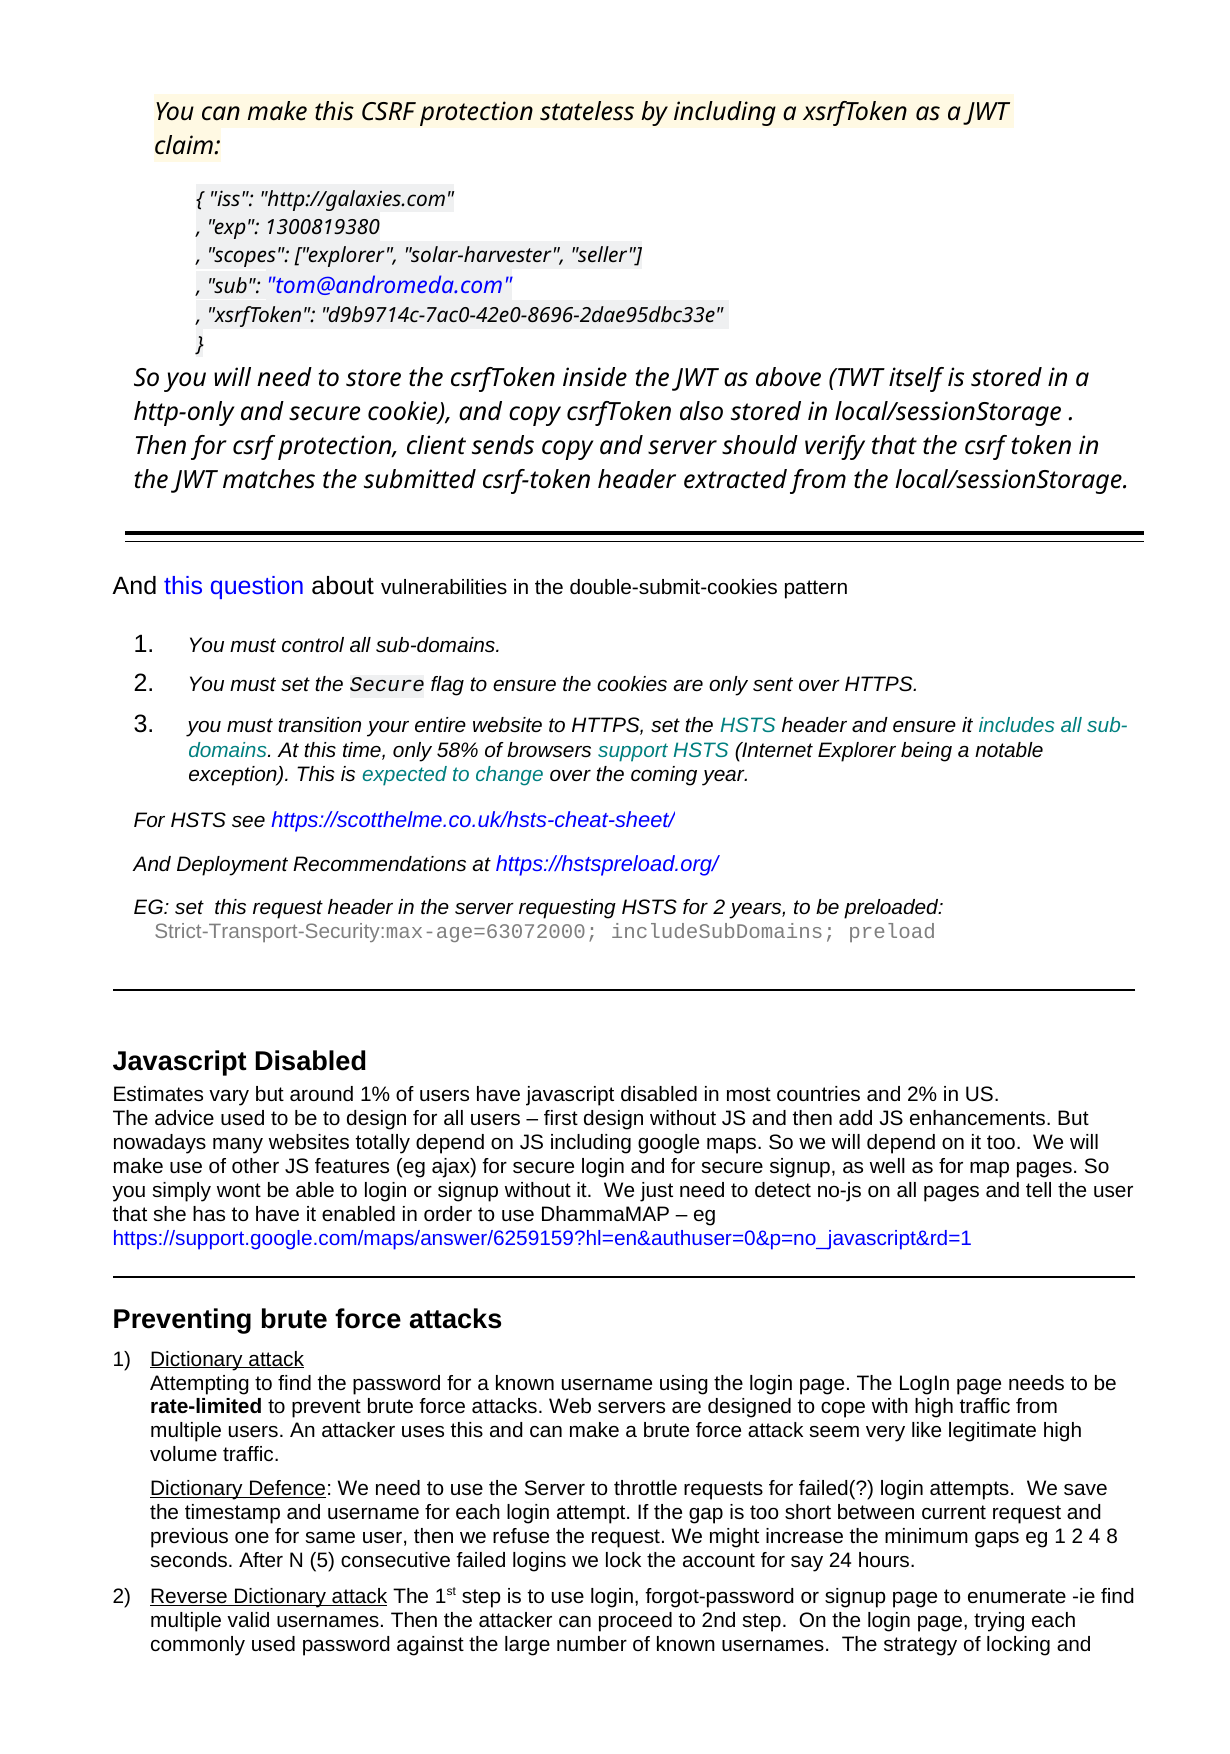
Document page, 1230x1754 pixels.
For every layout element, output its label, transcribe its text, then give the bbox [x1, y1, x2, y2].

text And Deployment Recommendations at https://hstspreload.org/ [125, 849, 1162, 876]
text The advice used to be to design for all users – first design without JS and then add JS enhancements. But nowadays many websites totally depend on JS including google maps. So we will depend on it too. We will make use of other JS features (eg ajax) for secure login and for secure signup, as well as for map pages. So you simply wont be able to login or signup without it. We just need to detect no-js on all pages and tell the user that she has to have it enabled in order to use DhammaMAP – eg [112, 1106, 1135, 1226]
text For HSTS see https://scotthelme.co.uk/hsts-cheat-sheet/ [125, 804, 1162, 832]
text } [196, 329, 1060, 357]
list Reverse Dictionary attack The 1st step is to use login, forgot-password or signup page to enumerate -ie find multiple valid usernames. Then the attacker can proceed to 2nd step. On the login page, trying each commonly used password against the large number of known usernames. The strategy of locking and [112, 1584, 1135, 1656]
text You can make this CSRF protection stateless by including a xsrfToken as a JWT claim: [154, 94, 1060, 162]
text , "scopes": ["explorer", "solar-harvester", "seller"] [196, 241, 1060, 269]
text , "sub": "tom@andromeda.com" [196, 269, 1060, 300]
text , "exp": 1300819380 [196, 212, 1060, 241]
text { "iss": "http://galaxies.com" [196, 184, 1060, 212]
text And this question about vulnerabilities in the double-submit-cookies pattern [112, 571, 1135, 600]
text , "xsrfToken": "d9b9714c-7ac0-42e0-8696-2dae95dbc33e" [196, 300, 1060, 329]
text https://support.google.com/maps/answer/6259159?hl=en&authuser=0&p=no_javascript&rd=1 [112, 1226, 1135, 1250]
subtitle Javascript Disabled [112, 1045, 1135, 1076]
list you must transition your entire website to HTTPS, set the HSTS header and ensure it includes all sub-domains. At this time, only 58% of browsers support HSTS (Internet Explorer being a notable exception). This is expected to change over the coming year. [133, 709, 1135, 786]
list You must control all sub-domains. [133, 629, 1135, 657]
text So you will need to store the csrfToken inside the JWT as above (TWT itself is stored in a http-only and secure cookie), and copy csrfToken also stored in local/sessionStorage . Then for csrf protection, client sends copy and server should verify that the csrf token in the JWT matches the submitted csrf-token header extracted from the local/sessionStorage. [125, 357, 1144, 495]
text EG: set this request header in the server requesting HSTS for 2 years, to be preloaded: Strict-Transport-Security:max-age=63072000; includeSubDomains; preload [125, 893, 1162, 944]
list You must set the Secure flag to ensure the cookies are only sent over HTTPS. [133, 668, 1135, 698]
subtitle Preventing brute force attacks [112, 1303, 1135, 1334]
text Estimates vary but around 1% of users have javascript disabled in most countries and 2% in US. [112, 1082, 1135, 1106]
list Dictionary attack Attempting to find the password for a known username using the login page. The LogIn page needs to be rate-limited to prevent brute force attacks. Web servers are designed to cope with high traffic from multiple users. An attacker uses this and can make a brute force attack seem very like legitimate high volume traffic. Dictionary Defence: We need to use the Server to throttle requests for failed(?) login attempts. We save the timestamp and username for each login attempt. If the gap is too short between current request and previous one for same user, then we refuse the request. We might increase the minimum gaps eg 1 2 4 8 seconds. After N (5) consecutive failed logins we lock the account for say 24 hours. [112, 1346, 1135, 1572]
